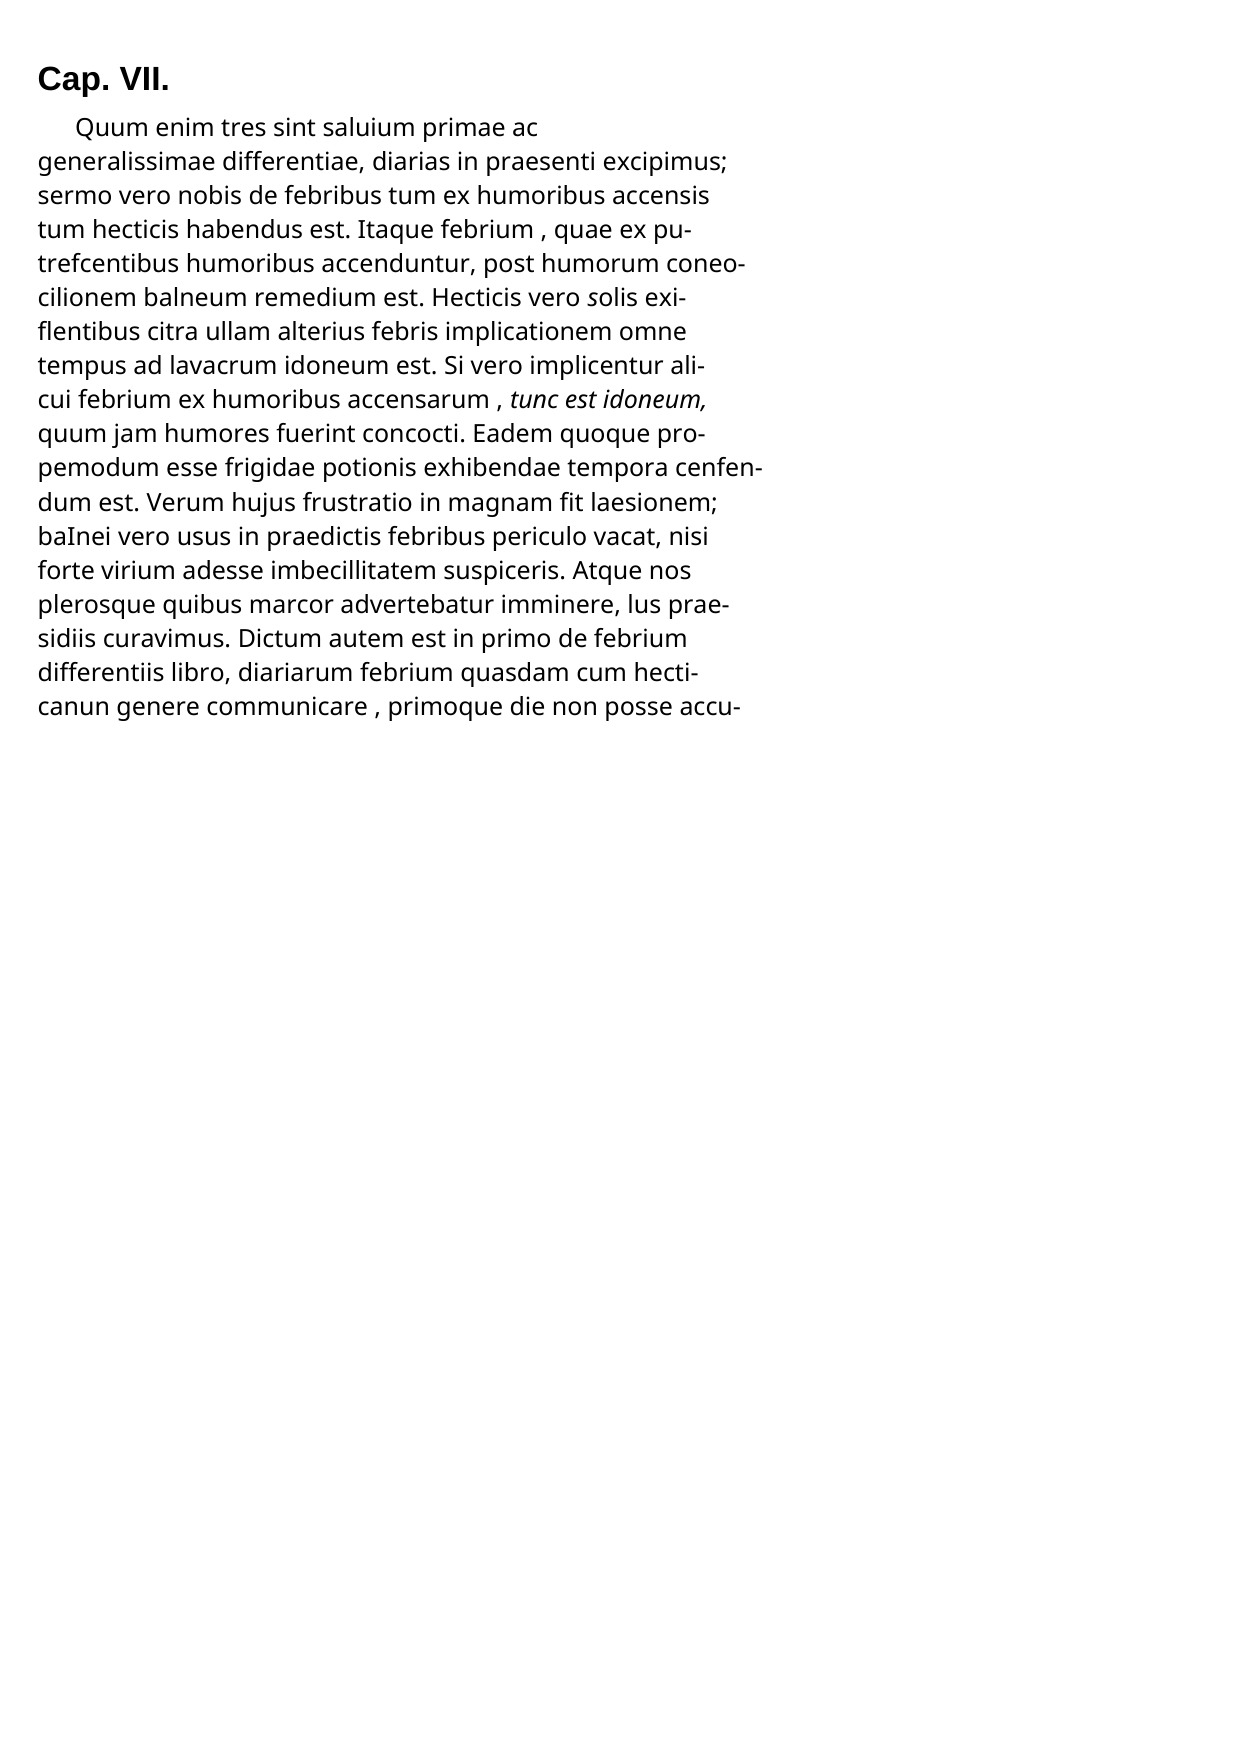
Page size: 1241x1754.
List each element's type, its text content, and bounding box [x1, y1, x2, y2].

text Quum enim tres sint saluium primae ac generalissimae differentiae, diarias in praesenti excipimus; sermo vero nobis de febribus tum ex humoribus accensis tum hecticis habendus est. Itaque febrium , quae ex pu- trefcentibus humoribus accenduntur, post humorum coneo- cilionem balneum remedium est. Hecticis vero solis exi- flentibus citra ullam alterius febris implicationem omne tempus ad lavacrum idoneum est. Si vero implicentur ali- cui febrium ex humoribus accensarum , tunc est idoneum, quum jam humores fuerint concocti. Eadem quoque pro- pemodum esse frigidae potionis exhibendae tempora cenfen- dum est. Verum hujus frustratio in magnam fit laesionem; baInei vero usus in praedictis febribus periculo vacat, nisi forte virium adesse imbecillitatem suspiceris. Atque nos plerosque quibus marcor advertebatur imminere, lus prae- sidiis curavimus. Dictum autem est in primo de febrium differentiis libro, diariarum febrium quasdam cum hecti- canun genere communicare , primoque die non posse accu- [37, 109, 1203, 723]
subtitle Cap. VII. [37, 58, 1203, 97]
